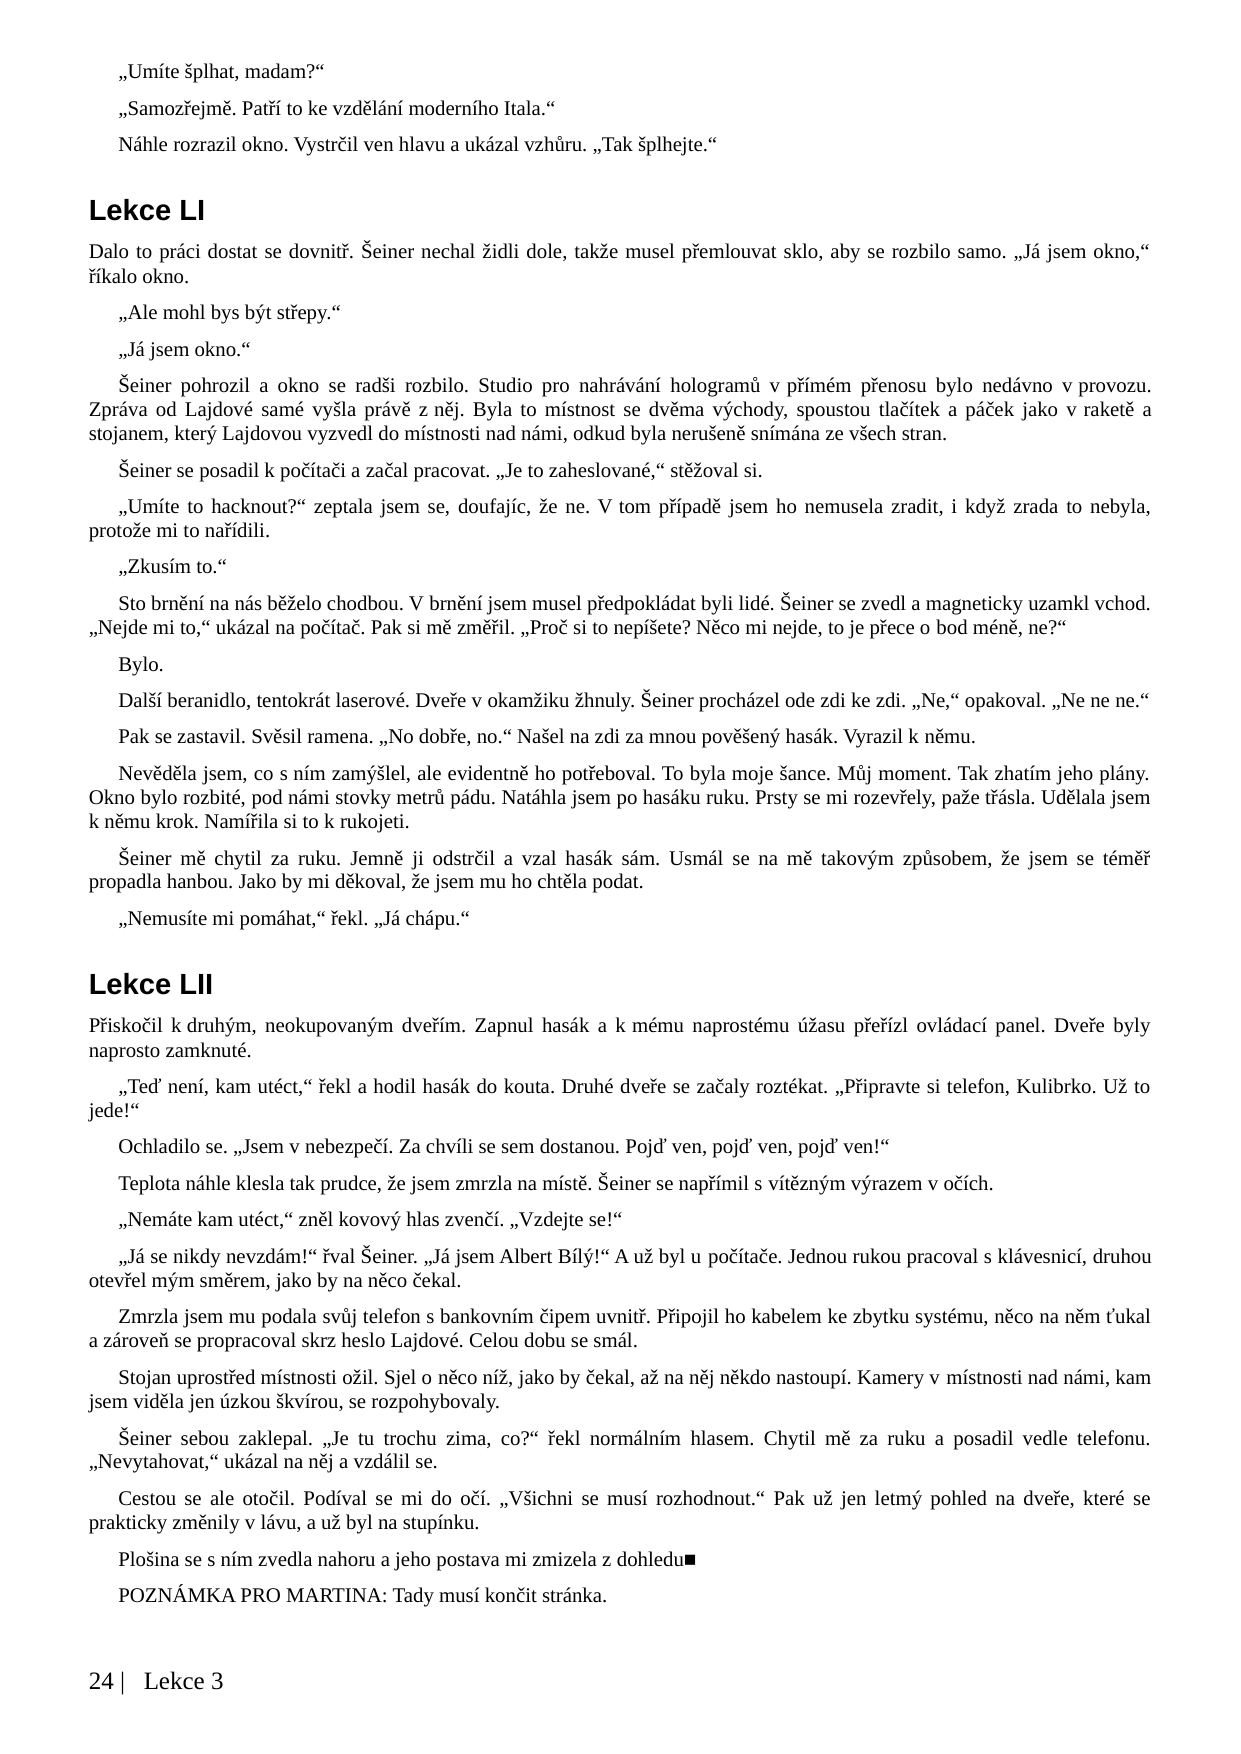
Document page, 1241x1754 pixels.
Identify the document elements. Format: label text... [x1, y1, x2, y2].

text „Teď není, kam utéct,“ řekl a hodil hasák do kouta. Druhé dveře se začaly roztékat. „Připravte si telefon, Kulibrko. Už to jede!“ [88, 1074, 1152, 1122]
text Nevěděla jsem, co s ním zamýšlel, ale evidentně ho potřeboval. To byla moje šance. Můj moment. Tak zhatím jeho plány. Okno bylo rozbité, pod námi stovky metrů pádu. Natáhla jsem po hasáku ruku. Prsty se mi rozevřely, paže třásla. Udělala jsem k němu krok. Namířila si to k rukojeti. [88, 761, 1152, 833]
text „Samozřejmě. Patří to ke vzdělání moderního Itala.“ [88, 96, 1152, 119]
text „Zkusím to.“ [88, 554, 1152, 578]
text Stojan uprostřed místnosti ožil. Sjel o něco níž, jako by čekal, až na něj někdo nastoupí. Kamery v místnosti nad námi, kam jsem viděla jen úzkou škvírou, se rozpohybovaly. [88, 1365, 1152, 1413]
text Přiskočil k druhým, neokupovaným dveřím. Zapnul hasák a k mému naprostému úžasu přeřízl ovládací panel. Dveře byly naprosto zamknuté. [88, 1013, 1152, 1062]
text „Ale mohl bys být střepy.“ [88, 300, 1152, 324]
text „Já jsem okno.“ [88, 336, 1152, 361]
text „Umíte šplhat, madam?“ [88, 59, 1152, 83]
text Plošina se s ním zvedla nahoru a jeho postava mi zmizela z dohledu■ [88, 1546, 1152, 1571]
text Zmrzla jsem mu podala svůj telefon s bankovním čipem uvnitř. Připojil ho kabelem ke zbytku systému, něco na něm ťukal a zároveň se propracoval skrz heslo Lajdové. Celou dobu se smál. [88, 1304, 1152, 1352]
text Další beranidlo, tentokrát laserové. Dveře v okamžiku žhnuly. Šeiner procházel ode zdi ke zdi. „Ne,“ opakoval. „Ne ne ne.“ [88, 688, 1152, 712]
text Lekce LII [88, 967, 1152, 1001]
text Teplota náhle klesla tak prudce, že jsem zmrzla na místě. Šeiner se napřímil s vítězným výrazem v očích. [88, 1171, 1152, 1195]
text Šeiner mě chytil za ruku. Jemně ji odstrčil a vzal hasák sám. Usmál se na mě takovým způsobem, že jsem se téměř propadla hanbou. Jako by mi děkoval, že jsem mu ho chtěla podat. [88, 845, 1152, 893]
text Lekce LI [88, 193, 1152, 227]
text Ochladilo se. „Jsem v nebezpečí. Za chvíli se sem dostanou. Pojď ven, pojď ven, pojď ven!“ [88, 1134, 1152, 1158]
text Cestou se ale otočil. Podíval se mi do očí. „Všichni se musí rozhodnout.“ Pak už jen letmý pohled na dveře, které se prakticky změnily v lávu, a už byl na stupínku. [88, 1486, 1152, 1534]
text POZNÁMKA PRO MARTINA: Tady musí končit stránka. [88, 1583, 1152, 1607]
text „Nemáte kam utéct,“ zněl kovový hlas zvenčí. „Vzdejte se!“ [88, 1207, 1152, 1231]
text Sto brnění na nás běželo chodbou. V brnění jsem musel předpokládat byli lidé. Šeiner se zvedl a magneticky uzamkl vchod. „Nejde mi to,“ ukázal na počítač. Pak si mě změřil. „Proč si to nepíšete? Něco mi nejde, to je přece o bod méně, ne?“ [88, 591, 1152, 639]
text Šeiner se posadil k počítači a začal pracovat. „Je to zaheslované,“ stěžoval si. [88, 457, 1152, 482]
text Šeiner sebou zaklepal. „Je tu trochu zima, co?“ řekl normálním hlasem. Chytil mě za ruku a posadil vedle telefonu. „Nevytahovat,“ ukázal na něj a vzdálil se. [88, 1425, 1152, 1473]
text „Já se nikdy nevzdám!“ řval Šeiner. „Já jsem Albert Bílý!“ A už byl u počítače. Jednou rukou pracoval s klávesnicí, druhou otevřel mým směrem, jako by na něco čekal. [88, 1244, 1152, 1292]
text „Umíte to hacknout?“ zeptala jsem se, doufajíc, že ne. V tom případě jsem ho nemusela zradit, i když zrada to nebyla, protože mi to nařídili. [88, 494, 1152, 542]
text Náhle rozrazil okno. Vystrčil ven hlavu a ukázal vzhůru. „Tak šplhejte.“ [88, 132, 1152, 156]
text Dalo to práci dostat se dovnitř. Šeiner nechal židli dole, takže musel přemlouvat sklo, aby se rozbilo samo. „Já jsem okno,“ říkalo okno. [88, 239, 1152, 288]
text Šeiner pohrozil a okno se radši rozbilo. Studio pro nahrávání hologramů v přímém přenosu bylo nedávno v provozu. Zpráva od Lajdové samé vyšla právě z něj. Byla to místnost se dvěma východy, spoustou tlačítek a páček jako v raketě a stojanem, který Lajdovou vyzvedl do místnosti nad námi, odkud byla nerušeně snímána ze všech stran. [88, 373, 1152, 445]
text „Nemusíte mi pomáhat,“ řekl. „Já chápu.“ [88, 906, 1152, 930]
text Bylo. [88, 651, 1152, 676]
text Pak se zastavil. Svěsil ramena. „No dobře, no.“ Našel na zdi za mnou pověšený hasák. Vyrazil k němu. [88, 724, 1152, 748]
